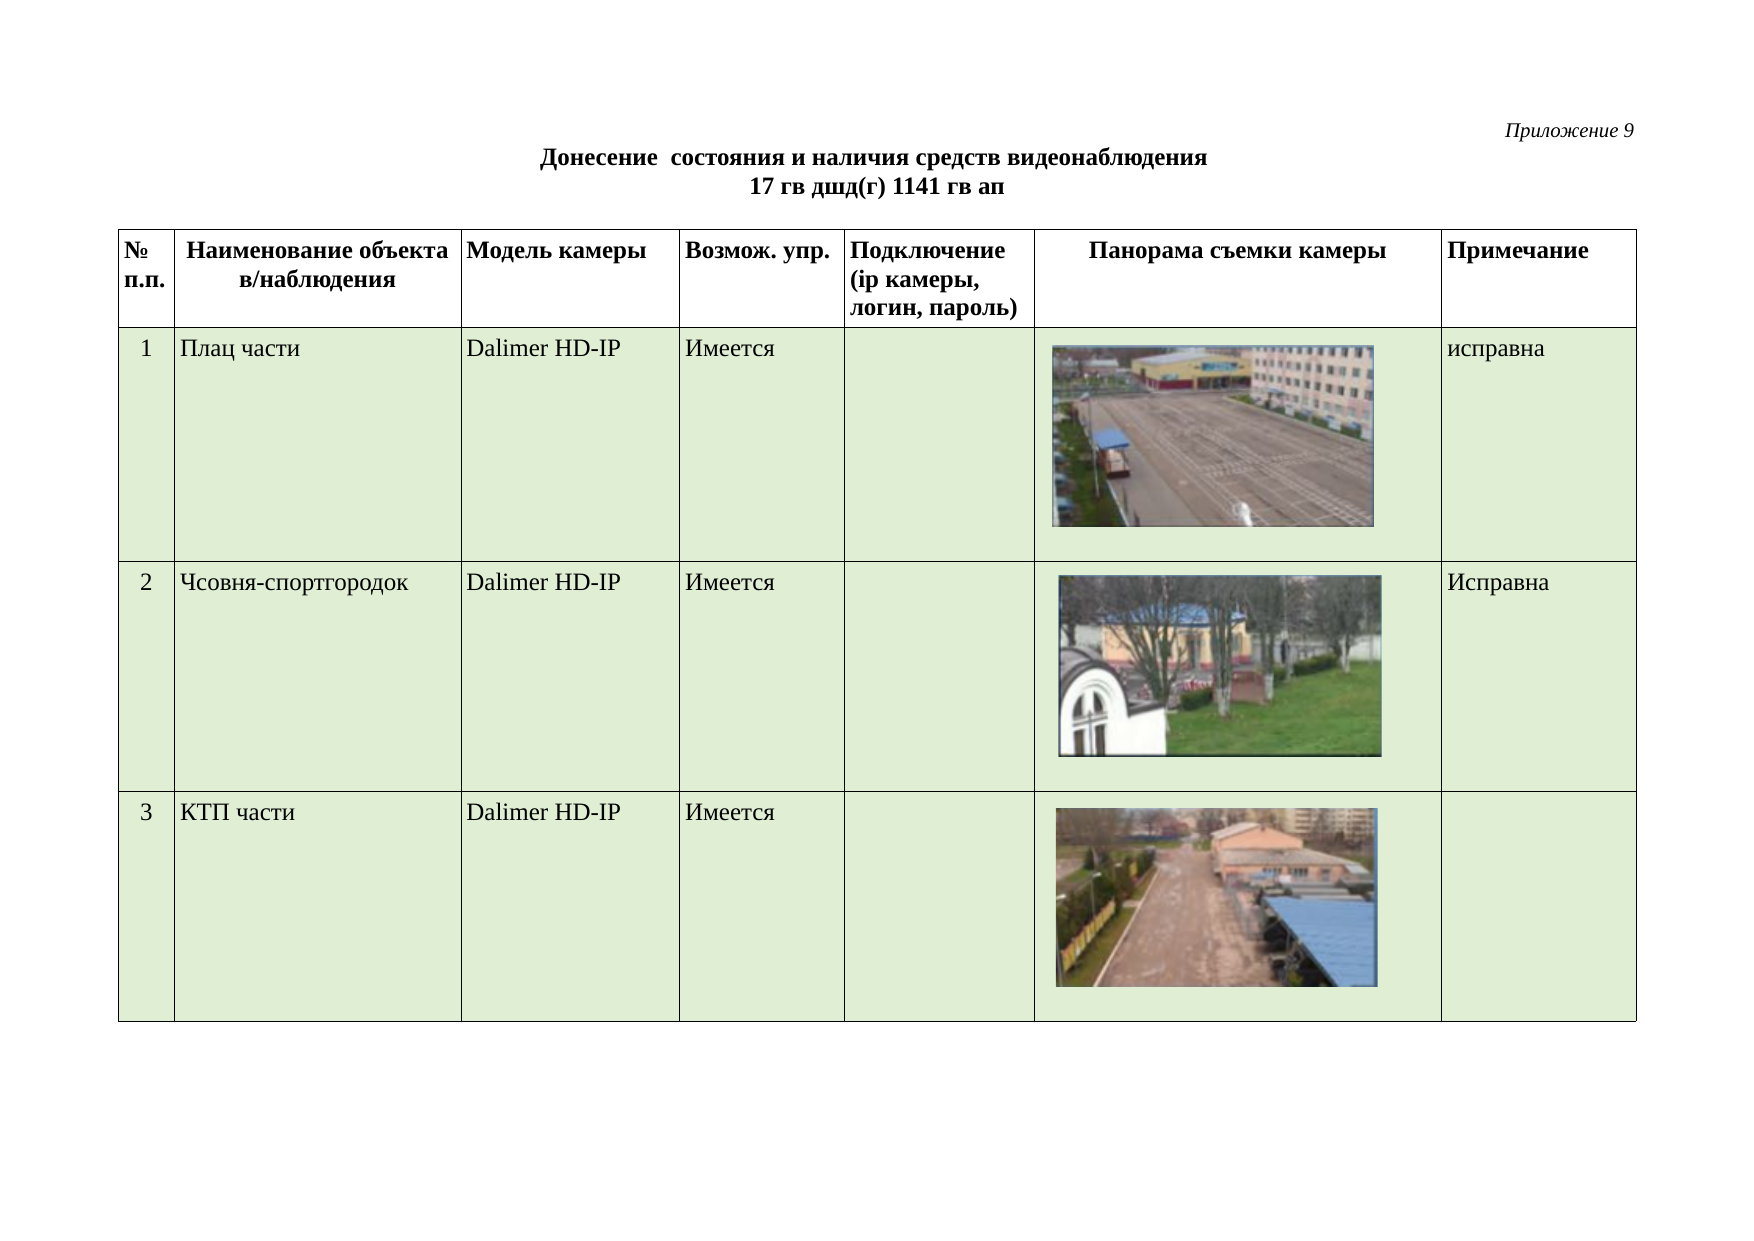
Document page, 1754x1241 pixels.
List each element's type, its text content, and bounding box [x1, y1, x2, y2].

table_header Возмож. упр. [680, 230, 844, 327]
table_cell [1035, 328, 1441, 561]
table_cell 3 [119, 792, 174, 1021]
table_cell [1035, 562, 1441, 791]
picture [1052, 345, 1374, 527]
table_cell Имеется [680, 792, 844, 1021]
table_cell Dalimer HD-IP [462, 562, 679, 791]
table_cell Плац части [175, 328, 461, 561]
table_cell КТП части [175, 792, 461, 1021]
table_header Модель камеры [462, 230, 679, 327]
table_header Примечание [1442, 230, 1636, 327]
table_header Подключение (ip камеры, логин, пароль) [845, 230, 1034, 327]
table_cell Dalimer HD-IP [462, 328, 679, 561]
table_cell Имеется [680, 328, 844, 561]
table_cell Исправна [1442, 562, 1636, 791]
table_cell [1442, 792, 1636, 1021]
table_cell исправна [1442, 328, 1636, 561]
table_cell [845, 562, 1034, 791]
table_cell Чсовня-спортгородок [175, 562, 461, 791]
table_header Наименование объекта в/наблюдения [175, 230, 461, 327]
table_header № п.п. [119, 230, 174, 327]
table_cell 1 [119, 328, 174, 561]
table_cell 2 [119, 562, 174, 791]
table_cell Dalimer HD-IP [462, 792, 679, 1021]
table_cell Имеется [680, 562, 844, 791]
table_cell [845, 792, 1034, 1021]
picture [1058, 575, 1382, 757]
picture [1055, 808, 1378, 987]
table_cell [1035, 792, 1441, 1021]
table_cell [845, 328, 1034, 561]
table_header Панорама съемки камеры [1035, 230, 1441, 327]
